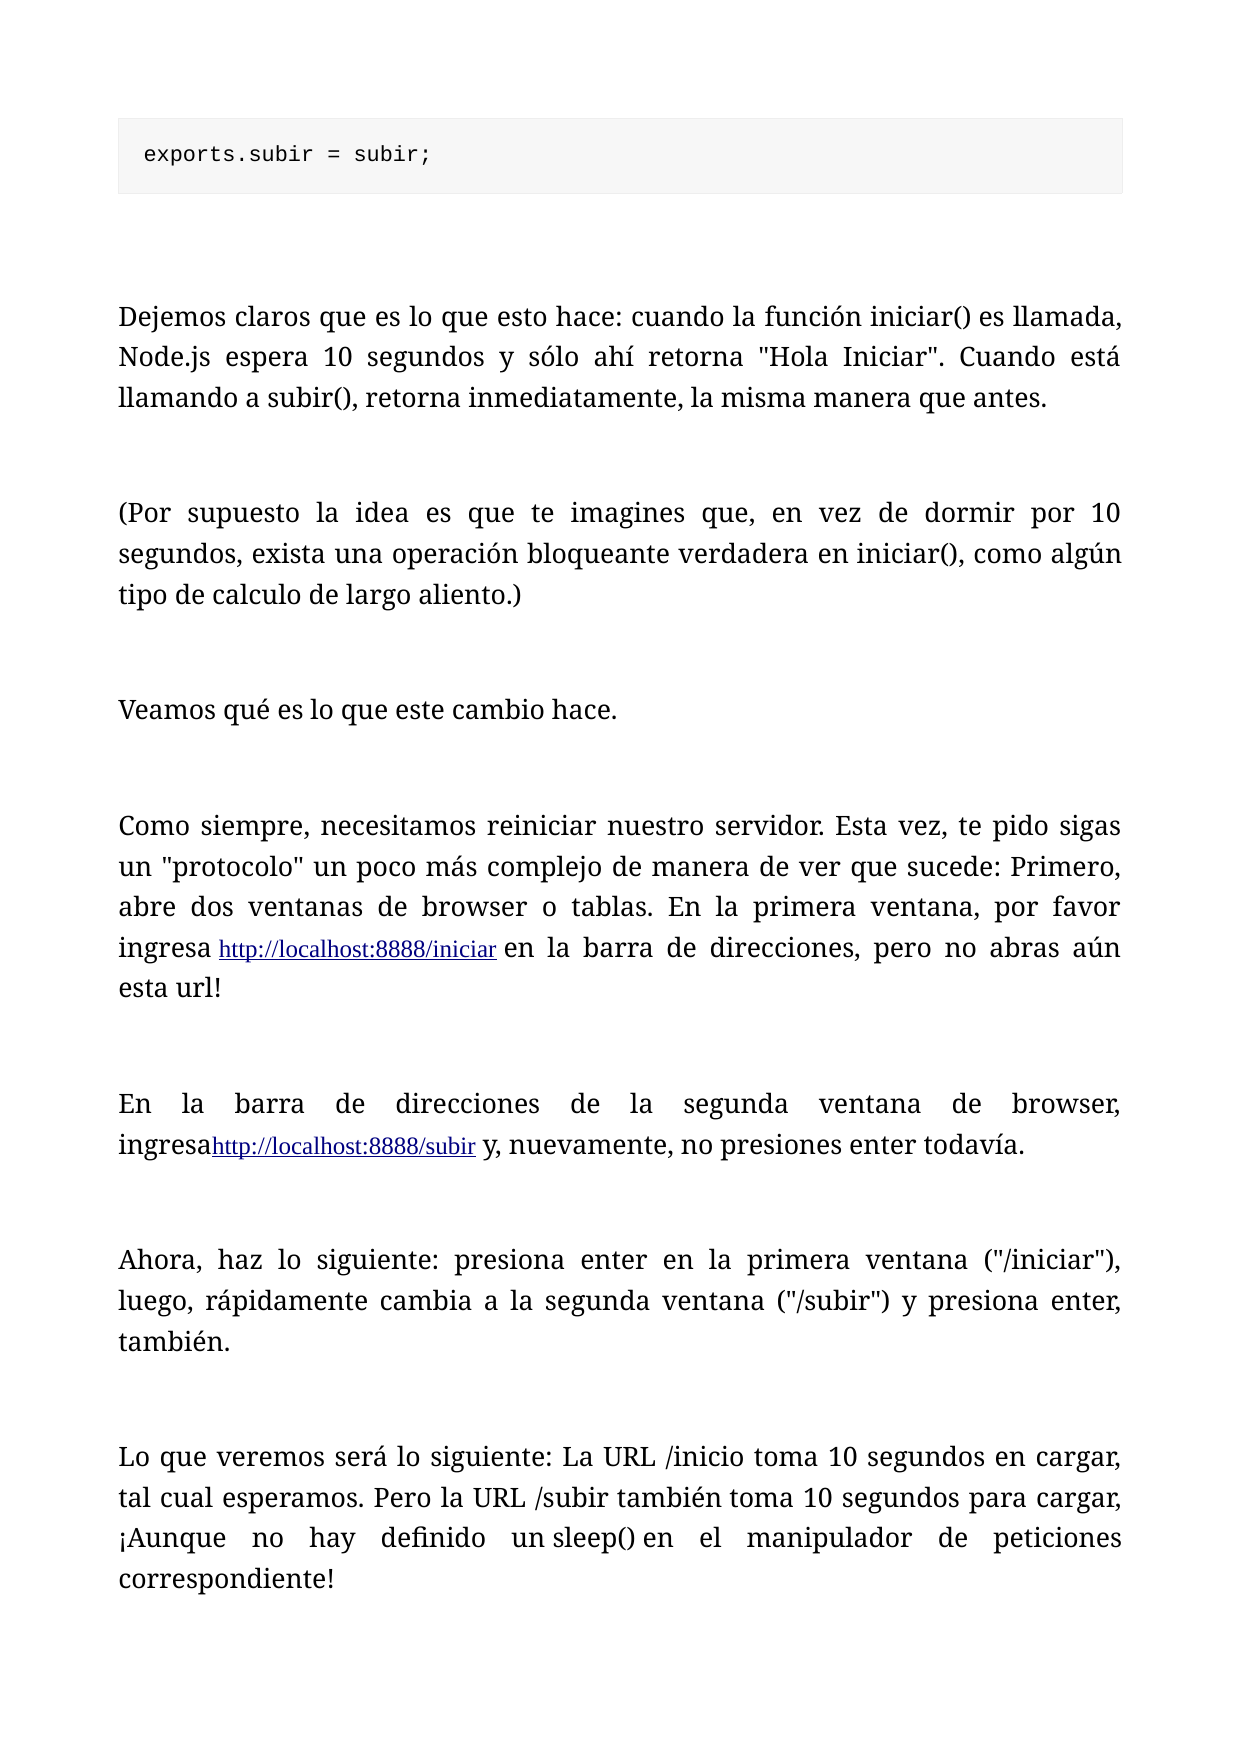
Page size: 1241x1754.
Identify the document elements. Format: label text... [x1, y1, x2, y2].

text En la barra de direcciones de la segunda ventana de browser, ingresahttp://localhost:8888/subir y, nuevamente, no presiones enter todavía. [118, 1081, 1122, 1162]
text (Por supuesto la idea es que te imagines que, en vez de dormir por 10 segundos, exista una operación bloqueante verdadera en iniciar(), como algún tipo de calculo de largo aliento.) [118, 490, 1122, 612]
text Lo que veremos será lo siguiente: La URL /inicio toma 10 segundos en cargar, tal cual esperamos. Pero la URL /subir también toma 10 segundos para cargar, ¡Aunque no hay definido un sleep() en el manipulador de peticiones correspondiente! [118, 1434, 1122, 1596]
text Como siempre, necesitamos reiniciar nuestro servidor. Esta vez, te pido sigas un "protocolo" un poco más complejo de manera de ver que sucede: Primero, abre dos ventanas de browser o tablas. En la primera ventana, por favor ingresa http://localhost:8888/iniciar en la barra de direcciones, pero no abras aún esta url! [118, 802, 1122, 1006]
text Veamos qué es lo que este cambio hace. [118, 687, 1122, 727]
text exports.subir = subir; [119, 119, 1122, 193]
text Dejemos claros que es lo que esto hace: cuando la función iniciar() es llamada, Node.js espera 10 segundos y sólo ahí retorna "Hola Iniciar". Cuando está llamando a subir(), retorna inmediatamente, la misma manera que antes. [118, 293, 1122, 415]
text Ahora, haz lo siguiente: presiona enter en la primera ventana ("/iniciar"), luego, rápidamente cambia a la segunda ventana ("/subir") y presiona enter, también. [118, 1237, 1122, 1359]
